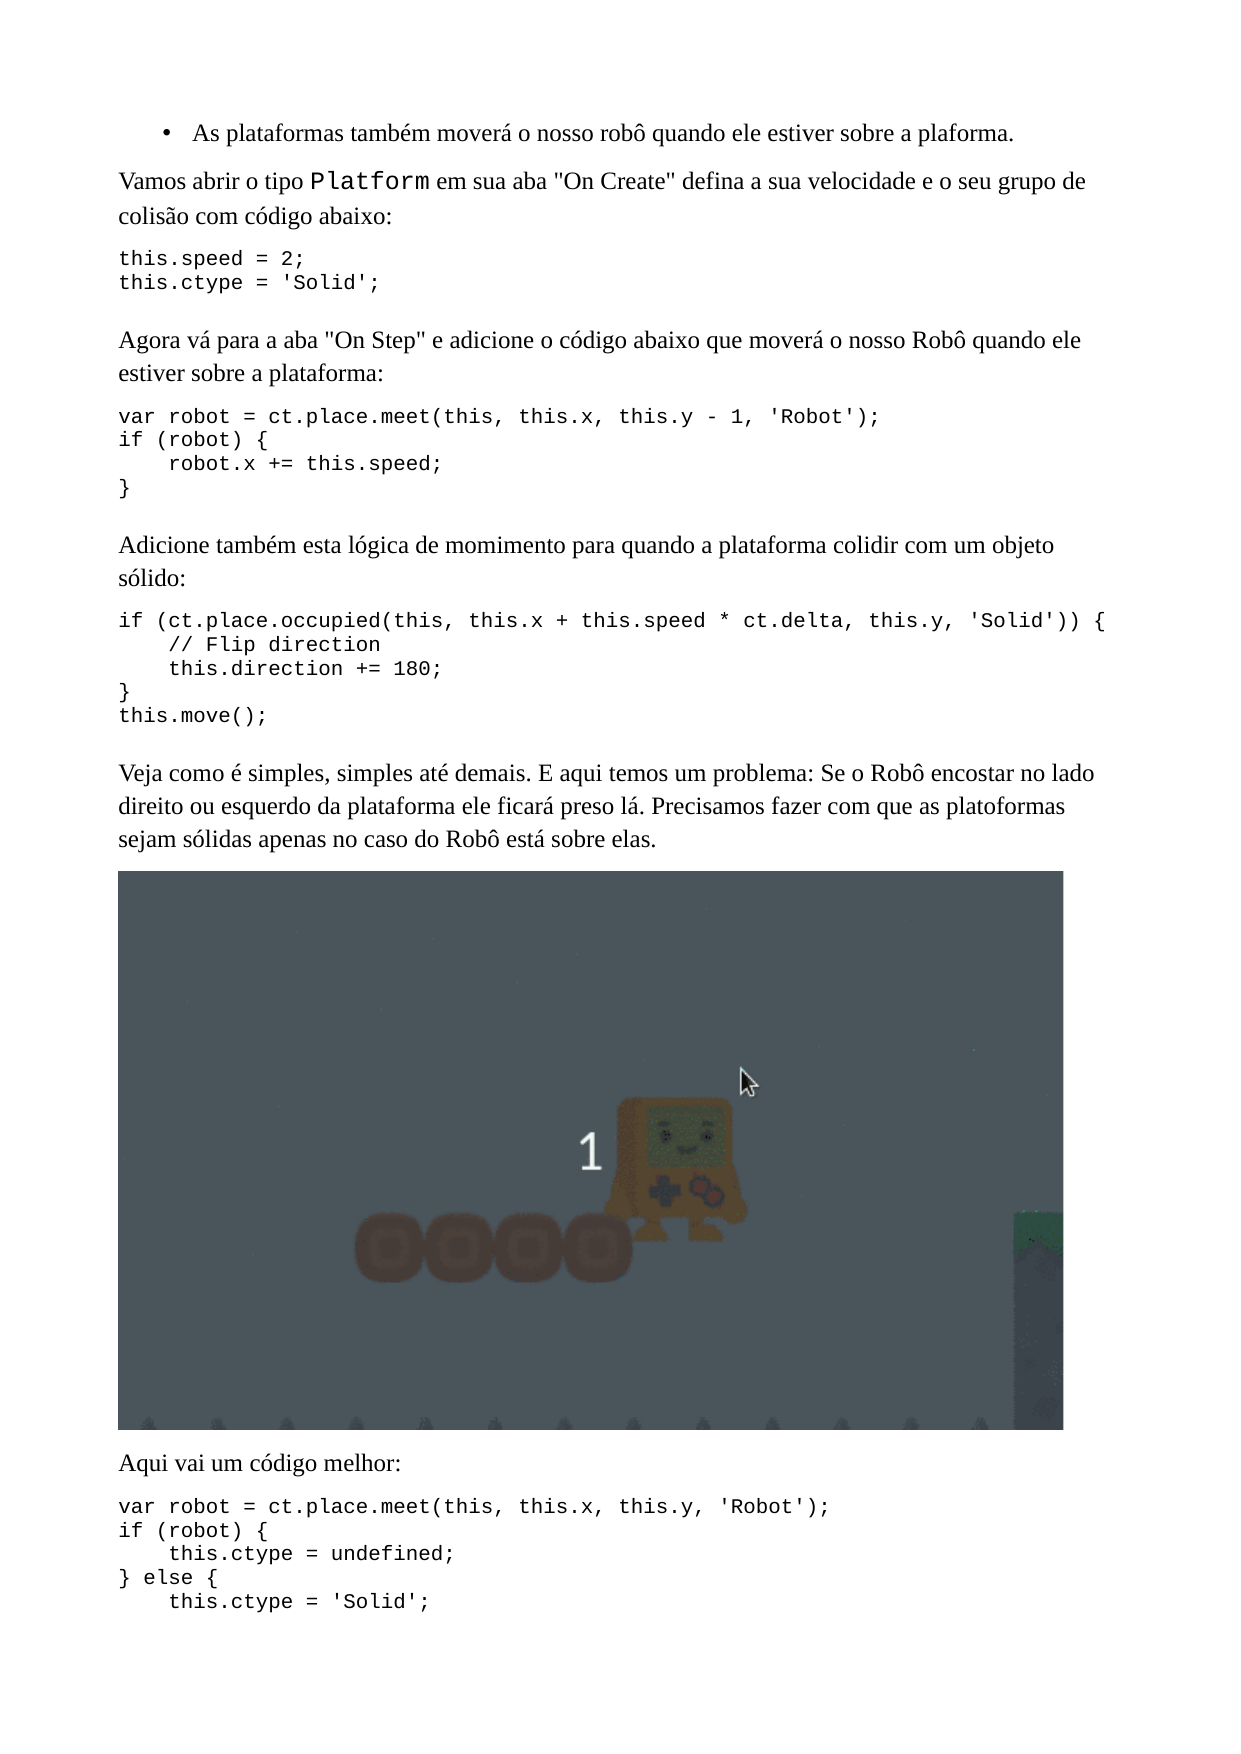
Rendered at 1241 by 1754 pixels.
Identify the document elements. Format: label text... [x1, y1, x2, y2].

text // Flip direction [118, 634, 1122, 658]
text this.ctype = 'Solid'; [118, 272, 1122, 296]
text var robot = ct.place.meet(this, this.x, this.y, 'Robot'); [118, 1496, 1122, 1520]
text } [118, 681, 1122, 705]
text Agora vá para a aba "On Step" e adicione o código abaixo que moverá o nosso Robô quando ele estiver sobre a plataforma: [118, 325, 1122, 387]
text this.ctype = 'Solid'; [118, 1591, 1122, 1614]
list As plataformas também moverá o nosso robô quando ele estiver sobre a plaforma. [162, 118, 1122, 147]
text Aqui vai um código melhor: [118, 1448, 1122, 1477]
text } [118, 477, 1122, 500]
picture [118, 871, 1064, 1430]
text if (robot) { [118, 1520, 1122, 1543]
text var robot = ct.place.meet(this, this.x, this.y - 1, 'Robot'); [118, 406, 1122, 429]
text } else { [118, 1567, 1122, 1591]
text Veja como é simples, simples até demais. E aqui temos um problema: Se o Robô encostar no lado direito ou esquerdo da plataforma ele ficará preso lá. Precisamos fazer com que as platoformas sejam sólidas apenas no caso do Robô está sobre elas. [118, 758, 1122, 853]
text if (robot) { [118, 429, 1122, 453]
text this.speed = 2; [118, 248, 1122, 272]
text robot.x += this.speed; [118, 453, 1122, 477]
text this.ctype = undefined; [118, 1543, 1122, 1567]
text this.direction += 180; [118, 658, 1122, 681]
text Adicione também esta lógica de momimento para quando a plataforma colidir com um objeto sólido: [118, 530, 1122, 592]
text Vamos abrir o tipo Platform em sua aba "On Create" defina a sua velocidade e o seu grupo de colisão com código abaixo: [118, 166, 1122, 229]
text if (ct.place.occupied(this, this.x + this.speed * ct.delta, this.y, 'Solid')) { [118, 611, 1122, 634]
text this.move(); [118, 705, 1122, 729]
